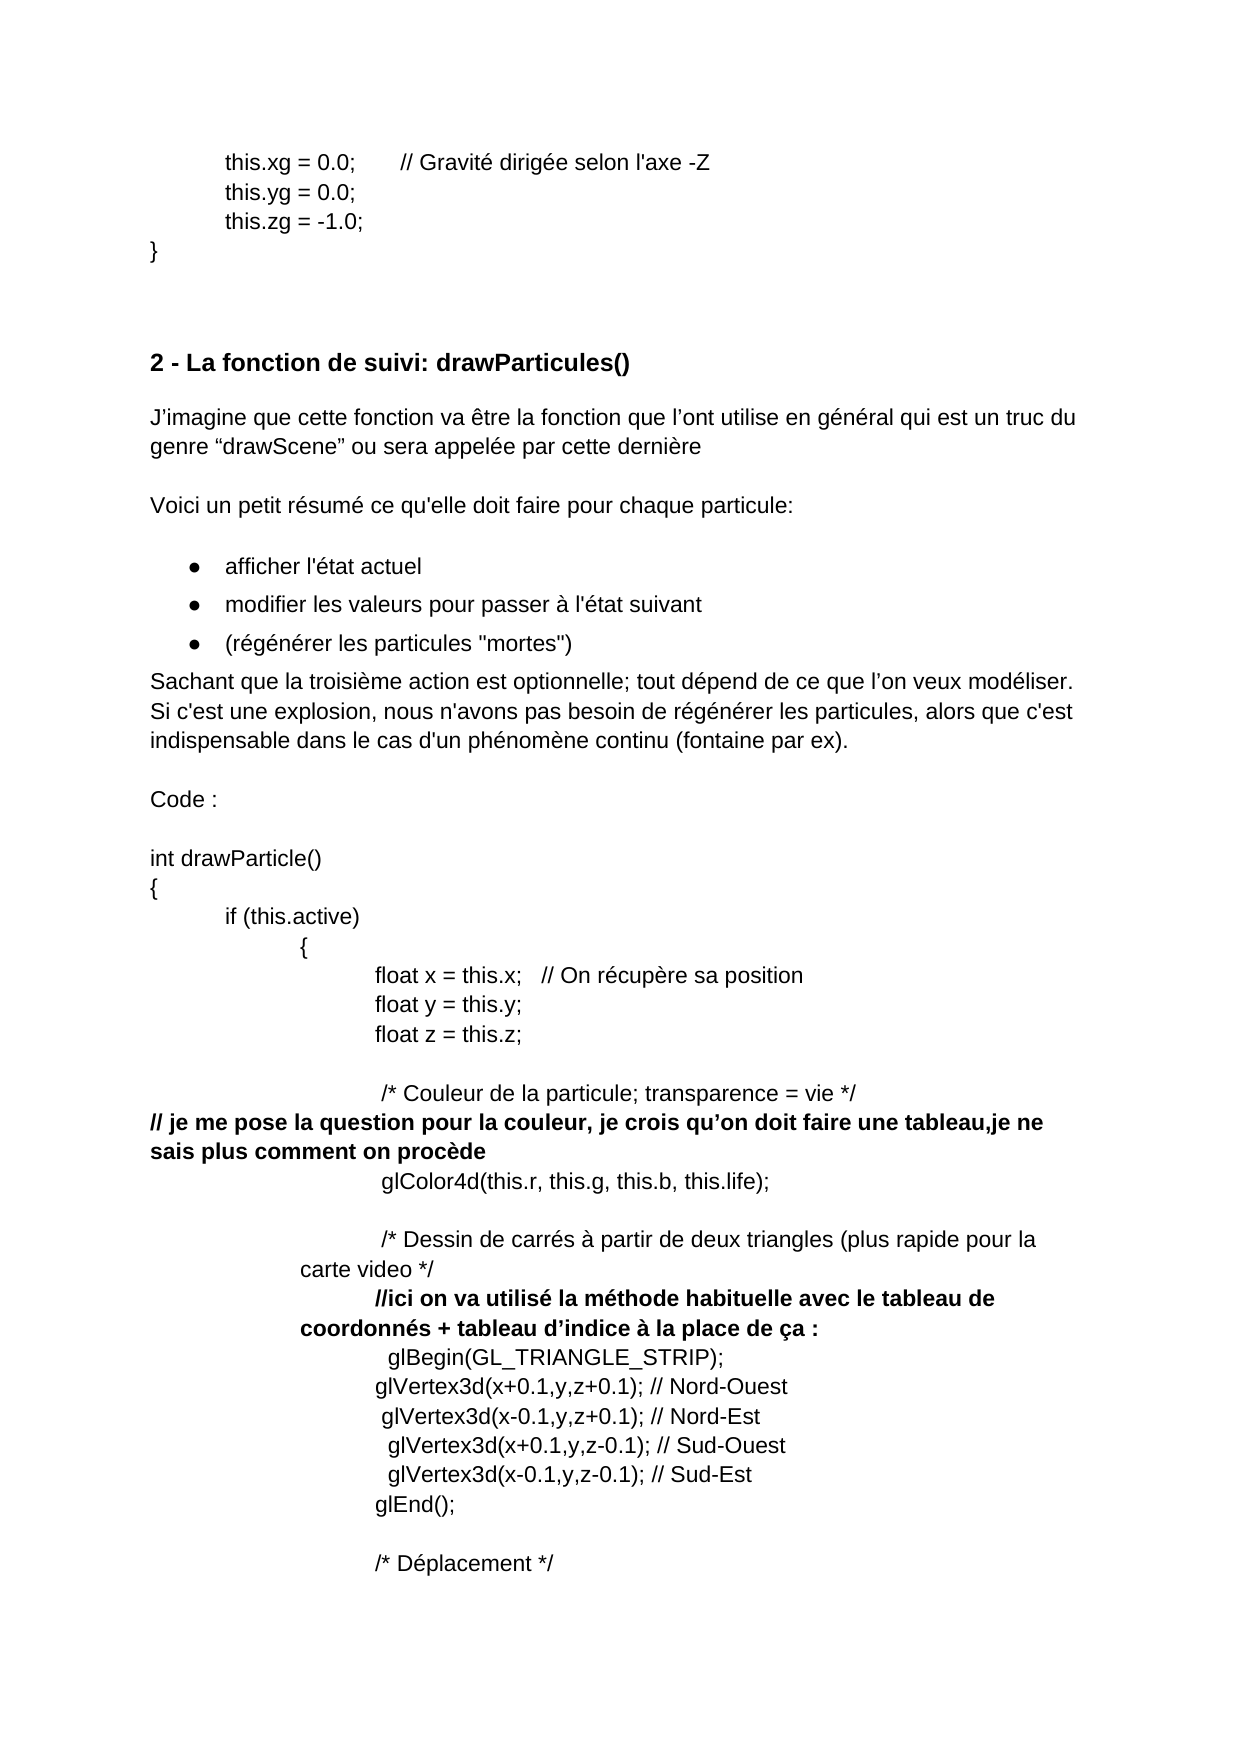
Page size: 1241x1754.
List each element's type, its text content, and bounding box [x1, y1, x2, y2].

text int drawParticle() [150, 845, 1091, 871]
text float x = this.x; // On récupère sa position [150, 963, 1091, 988]
text } [150, 238, 1091, 264]
text float y = this.y; [150, 992, 1091, 1018]
text float z = this.z; [150, 1021, 1091, 1047]
subtitle 2 - La fonction de suivi: drawParticules() [150, 349, 1091, 377]
text Sachant que la troisième action est optionnelle; tout dépend de ce que l’on veux modéliser. Si c'est une explosion, nous n'avons pas besoin de régénérer les particules, alors que c'est indispensable dans le cas d'un phénomène continu (fontaine par ex). [150, 669, 1091, 753]
list modifier les valeurs pour passer à l'état suivant [201, 592, 1091, 618]
text if (this.active) [150, 904, 1091, 929]
text glBegin(GL_TRIANGLE_STRIP); [150, 1344, 1091, 1370]
text Code : [150, 786, 1091, 812]
list (régénérer les particules "mortes") [201, 631, 1091, 656]
text J’imagine que cette fonction va être la fonction que l’ont utilise en général qui est un truc du genre “drawScene” ou sera appelée par cette dernière [150, 404, 1091, 459]
text glColor4d(this.r, this.g, this.b, this.life); [150, 1168, 1091, 1194]
text this.zg = -1.0; [150, 209, 1091, 234]
text /* Couleur de la particule; transparence = vie */ [150, 1080, 1091, 1106]
text /* Déplacement */ [150, 1550, 1091, 1576]
text glVertex3d(x-0.1,y,z+0.1); // Nord-Est [150, 1403, 1091, 1429]
text glVertex3d(x+0.1,y,z+0.1); // Nord-Ouest [150, 1374, 1091, 1399]
text /* Dessin de carrés à partir de deux triangles (plus rapide pour la carte video */ [300, 1227, 1091, 1282]
list afficher l'état actuel [201, 554, 1091, 579]
text //ici on va utilisé la méthode habituelle avec le tableau de coordonnés + tableau d’indice à la place de ça : [300, 1286, 1091, 1341]
text glVertex3d(x-0.1,y,z-0.1); // Sud-Est [150, 1462, 1091, 1488]
text { [150, 933, 1091, 959]
text { [150, 874, 1091, 900]
text glEnd(); [150, 1491, 1091, 1517]
text glVertex3d(x+0.1,y,z-0.1); // Sud-Ouest [150, 1433, 1091, 1458]
text Voici un petit résumé ce qu'elle doit faire pour chaque particule: [150, 492, 1091, 518]
text this.yg = 0.0; [150, 179, 1091, 205]
text // je me pose la question pour la couleur, je crois qu’on doit faire une tableau,je ne sais plus comment on procède [150, 1109, 1091, 1164]
text this.xg = 0.0; // Gravité dirigée selon l'axe -Z [150, 150, 1091, 176]
